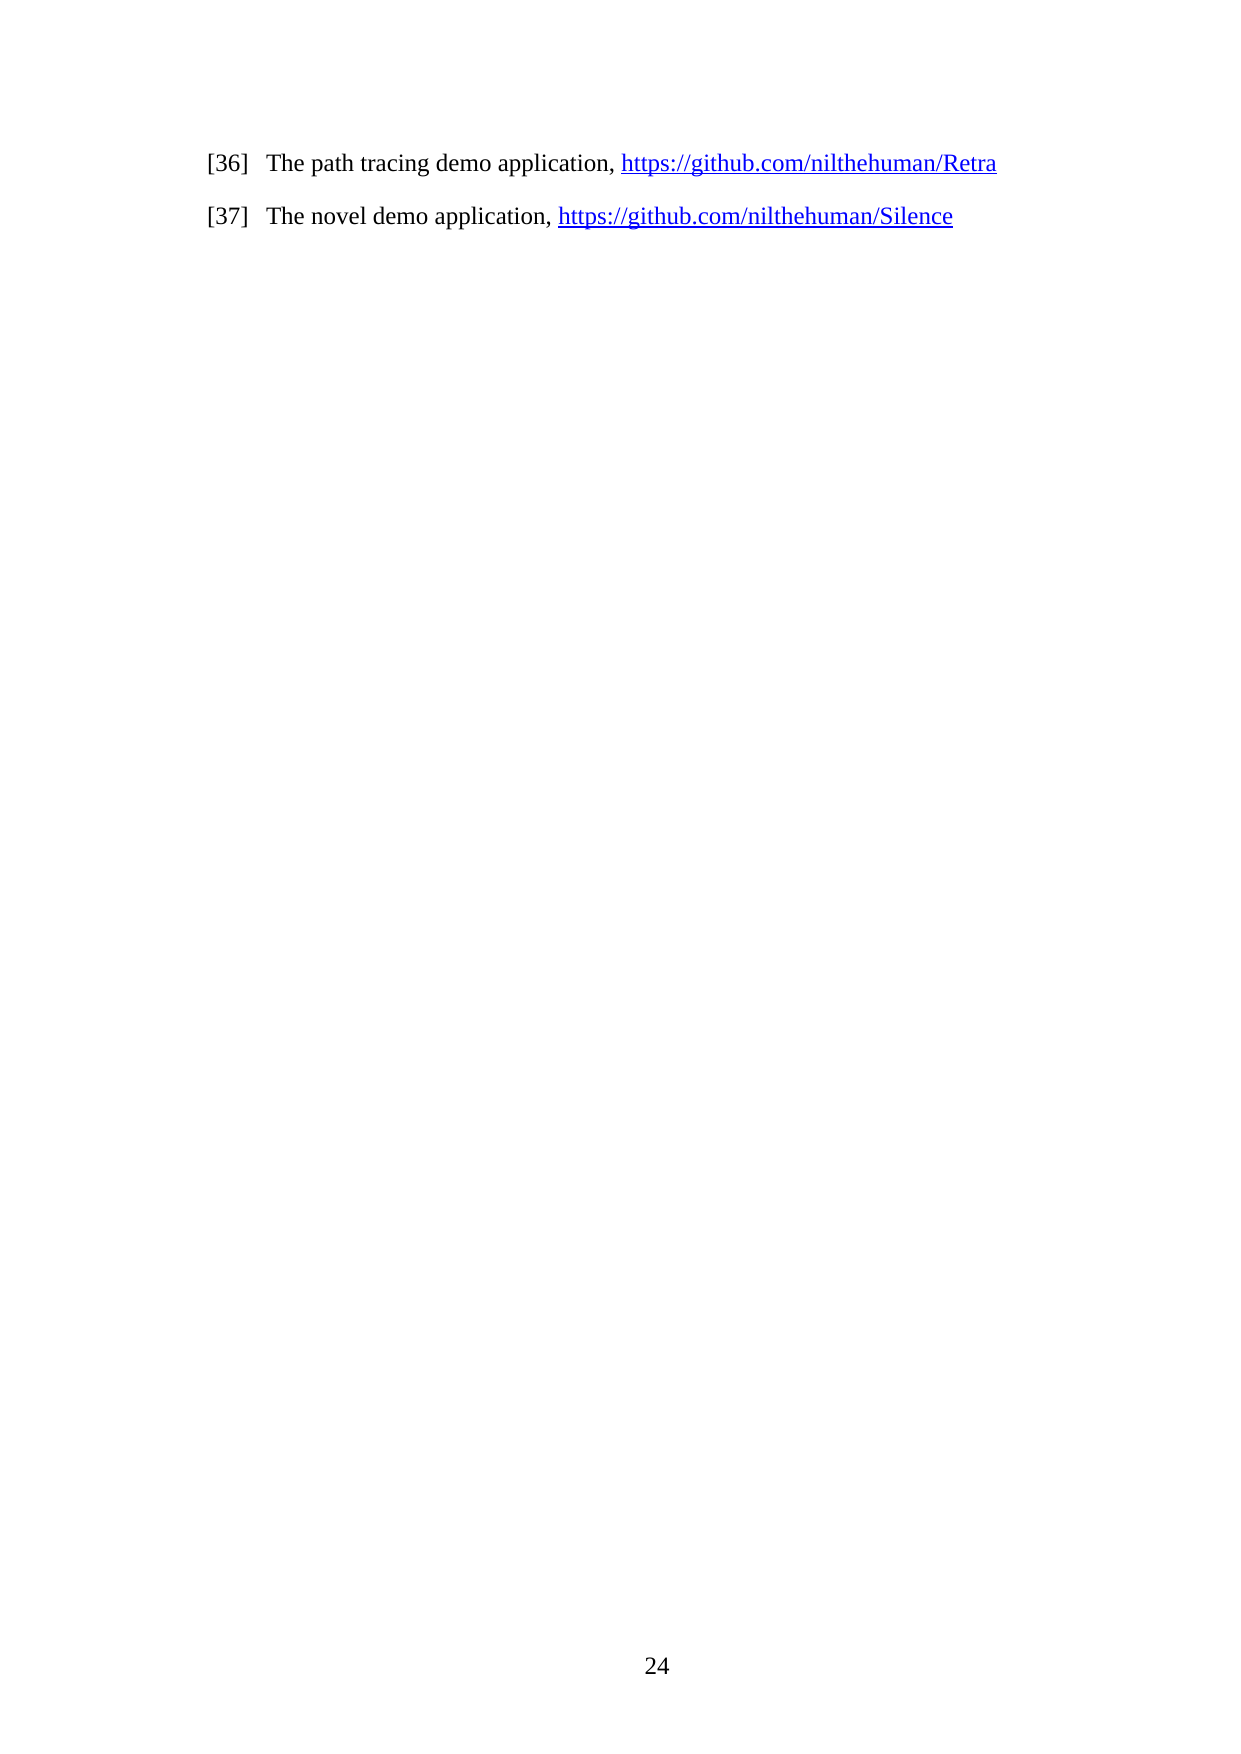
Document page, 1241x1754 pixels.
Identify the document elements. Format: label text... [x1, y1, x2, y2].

list The path tracing demo application, https://github.com/nilthehuman/Retra [207, 148, 1092, 176]
list The novel demo application, https://github.com/nilthehuman/Silence [207, 201, 1092, 230]
